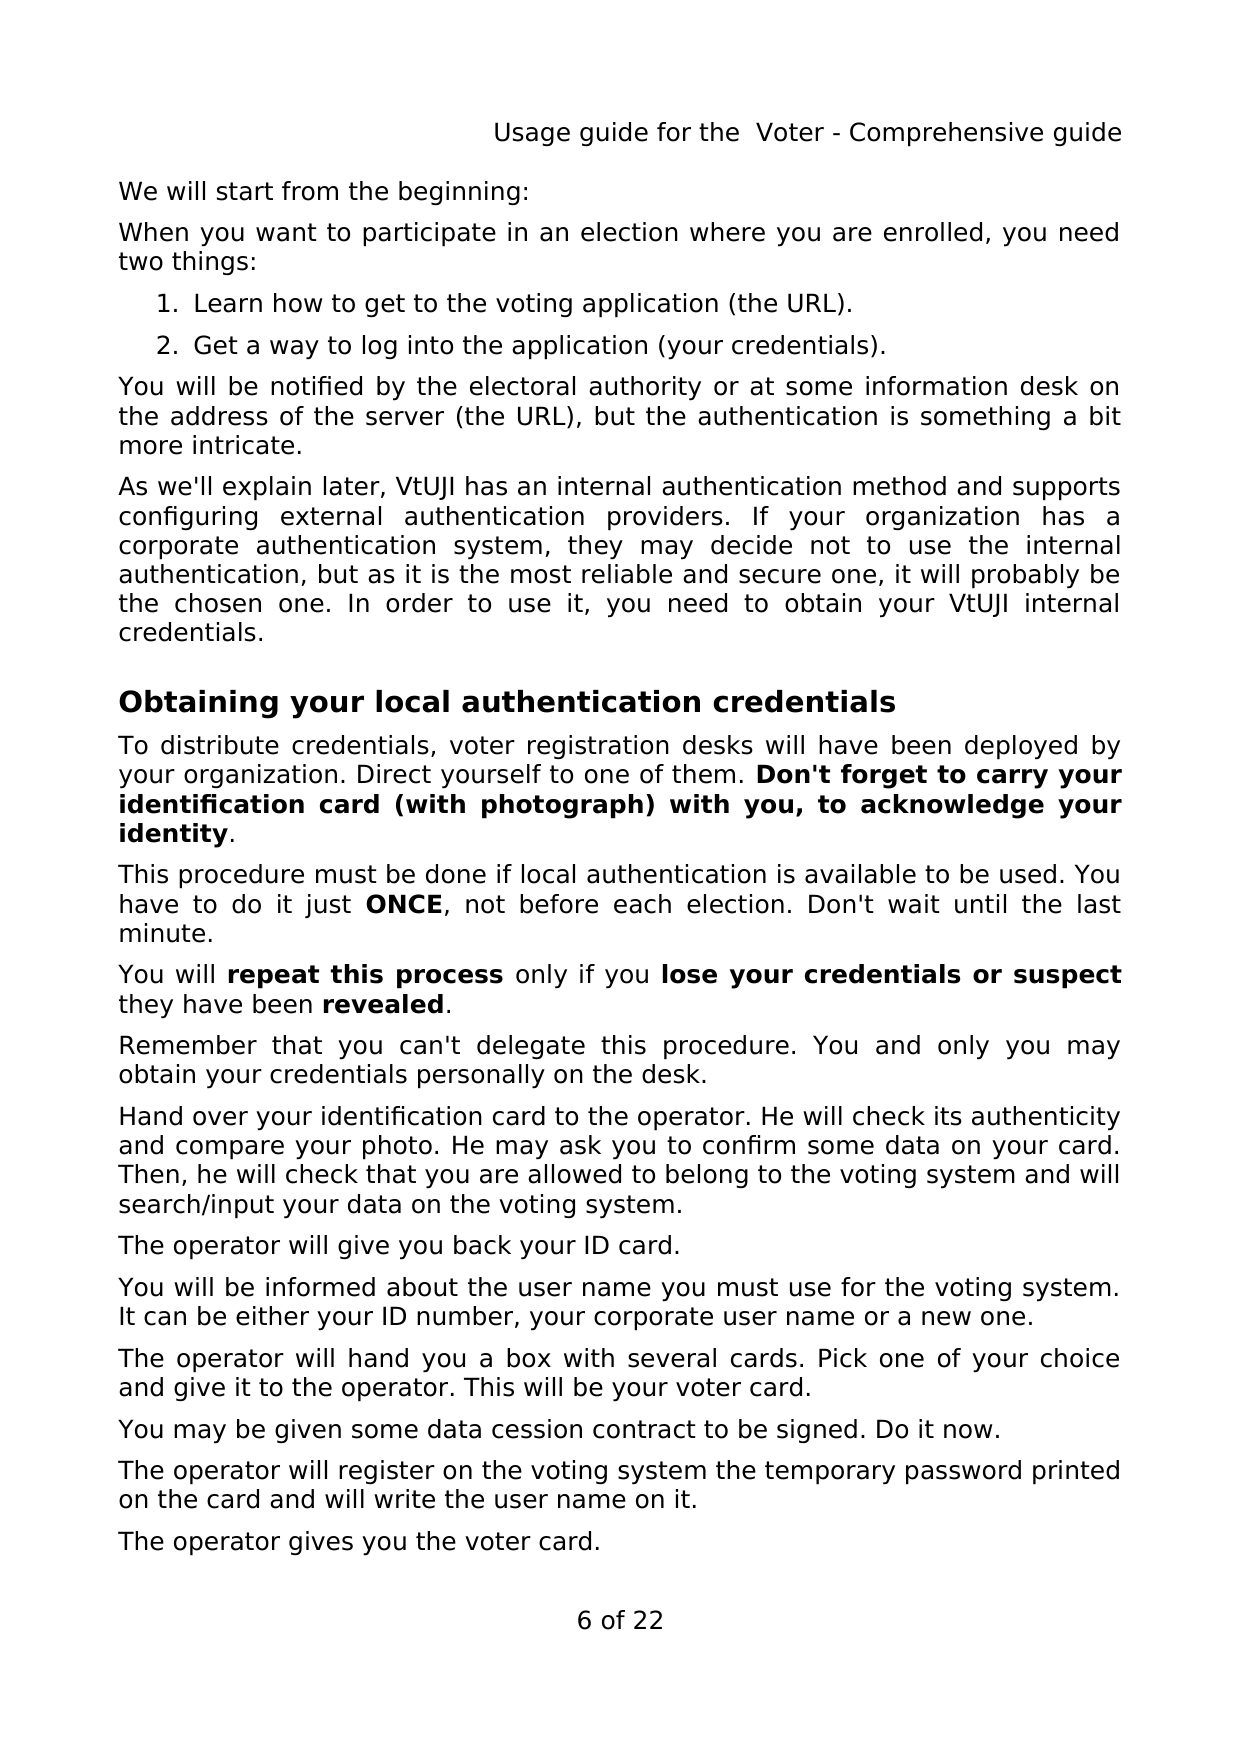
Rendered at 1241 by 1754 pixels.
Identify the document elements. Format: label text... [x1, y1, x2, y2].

text You will be notified by the electoral authority or at some information desk on the address of the server (the URL), but the authentication is something a bit more intricate. [118, 373, 1122, 460]
text Hand over your identification card to the operator. He will check its authenticity and compare your photo. He may ask you to confirm some data on your card. Then, he will check that you are allowed to belong to the voting system and will search/input your data on the voting system. [118, 1102, 1122, 1219]
text The operator will give you back your ID card. [118, 1232, 1122, 1261]
text We will start from the beginning: [118, 177, 1122, 206]
text You may be given some data cession contract to be signed. Do it now. [118, 1415, 1122, 1444]
text This procedure must be done if local authentication is available to be used. You have to do it just ONCE, not before each election. Don't wait until the last minute. [118, 861, 1122, 948]
text The operator will register on the voting system the temporary password printed on the card and will write the user name on it. [118, 1457, 1122, 1515]
list Get a way to log into the application (your credentials). [156, 331, 1122, 360]
subtitle Obtaining your local authentication credentials [118, 685, 1122, 719]
text As we'll explain later, VtUJI has an internal authentication method and supports configuring external authentication providers. If your organization has a corporate authentication system, they may decide not to use the internal authentication, but as it is the most reliable and secure one, it will probably be the chosen one. In order to use it, you need to obtain your VtUJI internal credentials. [118, 473, 1122, 648]
text Remember that you can't delegate this procedure. You and only you may obtain your credentials personally on the desk. [118, 1032, 1122, 1090]
text When you want to participate in an election where you are enrolled, you need two things: [118, 218, 1122, 277]
text The operator will hand you a box with several cards. Pick one of your choice and give it to the operator. This will be your voter card. [118, 1344, 1122, 1402]
text You will be informed about the user name you must use for the voting system. It can be either your ID number, your corporate user name or a new one. [118, 1273, 1122, 1332]
text The operator gives you the voter card. [118, 1527, 1122, 1557]
list Learn how to get to the voting application (the URL). [156, 289, 1122, 318]
text You will repeat this process only if you lose your credentials or suspect they have been revealed. [118, 961, 1122, 1019]
text To distribute credentials, voter registration desks will have been deployed by your organization. Direct yourself to one of them. Don't forget to carry your identification card (with photograph) with you, to acknowledge your identity. [118, 732, 1122, 848]
